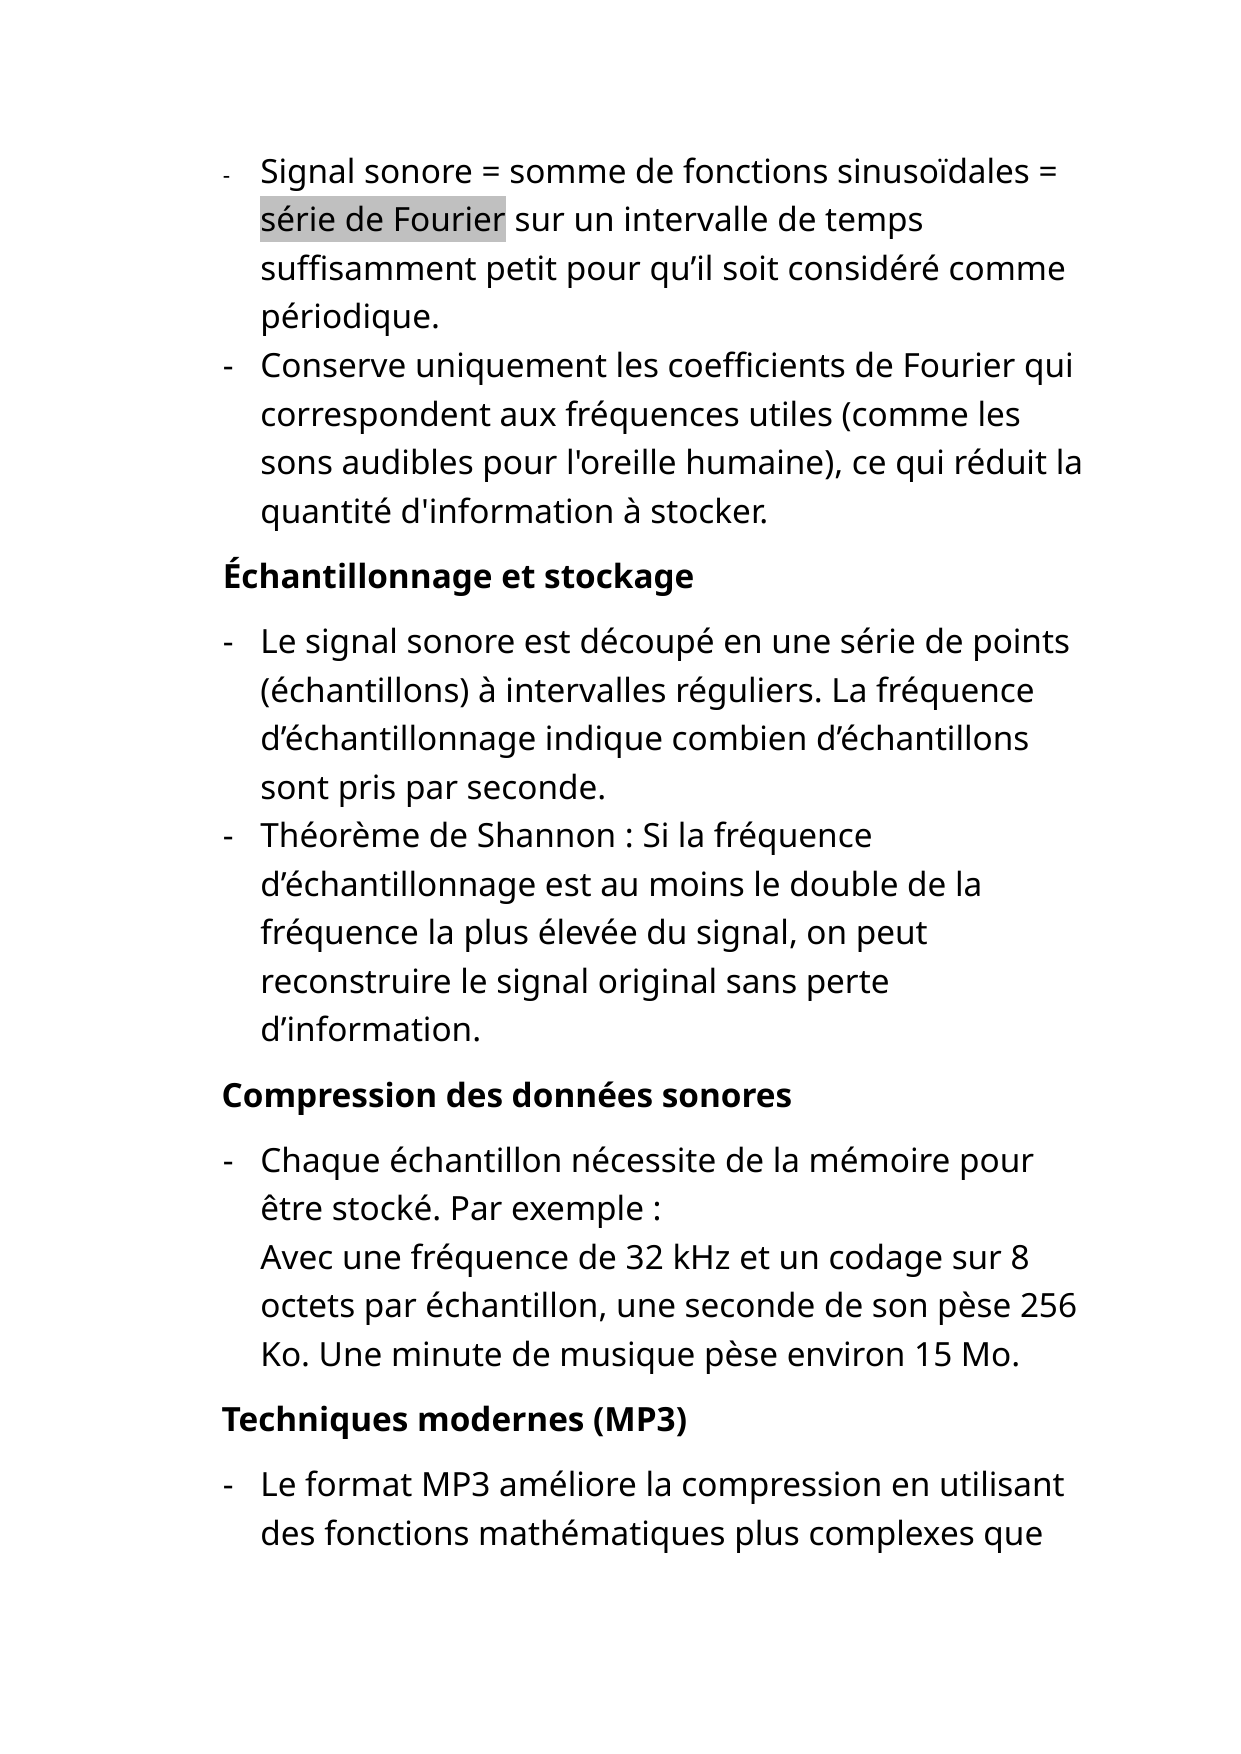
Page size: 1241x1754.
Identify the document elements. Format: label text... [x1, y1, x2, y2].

list Avec une fréquence de 32 kHz et un codage sur 8 octets par échantillon, une seconde de son pèse 256 Ko. Une minute de musique pèse environ 15 Mo. [260, 1234, 1093, 1376]
text Échantillonnage et stockage [223, 553, 1093, 598]
list Signal sonore = somme de fonctions sinusoïdales = série de Fourier sur un intervalle de temps suffisamment petit pour qu’il soit considéré comme périodique. [223, 148, 1093, 339]
list Le format MP3 améliore la compression en utilisant des fonctions mathématiques plus complexes que [223, 1461, 1093, 1555]
list Le signal sonore est découpé en une série de points (échantillons) à intervalles réguliers. La fréquence d’échantillonnage indique combien d’échantillons sont pris par seconde. [223, 618, 1093, 809]
list Conserve uniquement les coefficients de Fourier qui correspondent aux fréquences utiles (comme les sons audibles pour l'oreille humaine), ce qui réduit la quantité d'information à stocker. [223, 342, 1093, 533]
list Théorème de Shannon : Si la fréquence d’échantillonnage est au moins le double de la fréquence la plus élevée du signal, on peut reconstruire le signal original sans perte d’information. [223, 812, 1093, 1052]
list Chaque échantillon nécessite de la mémoire pour être stocké. Par exemple : [223, 1137, 1093, 1231]
text Compression des données sonores [221, 1071, 1093, 1117]
text Techniques modernes (MP3) [221, 1396, 1093, 1441]
